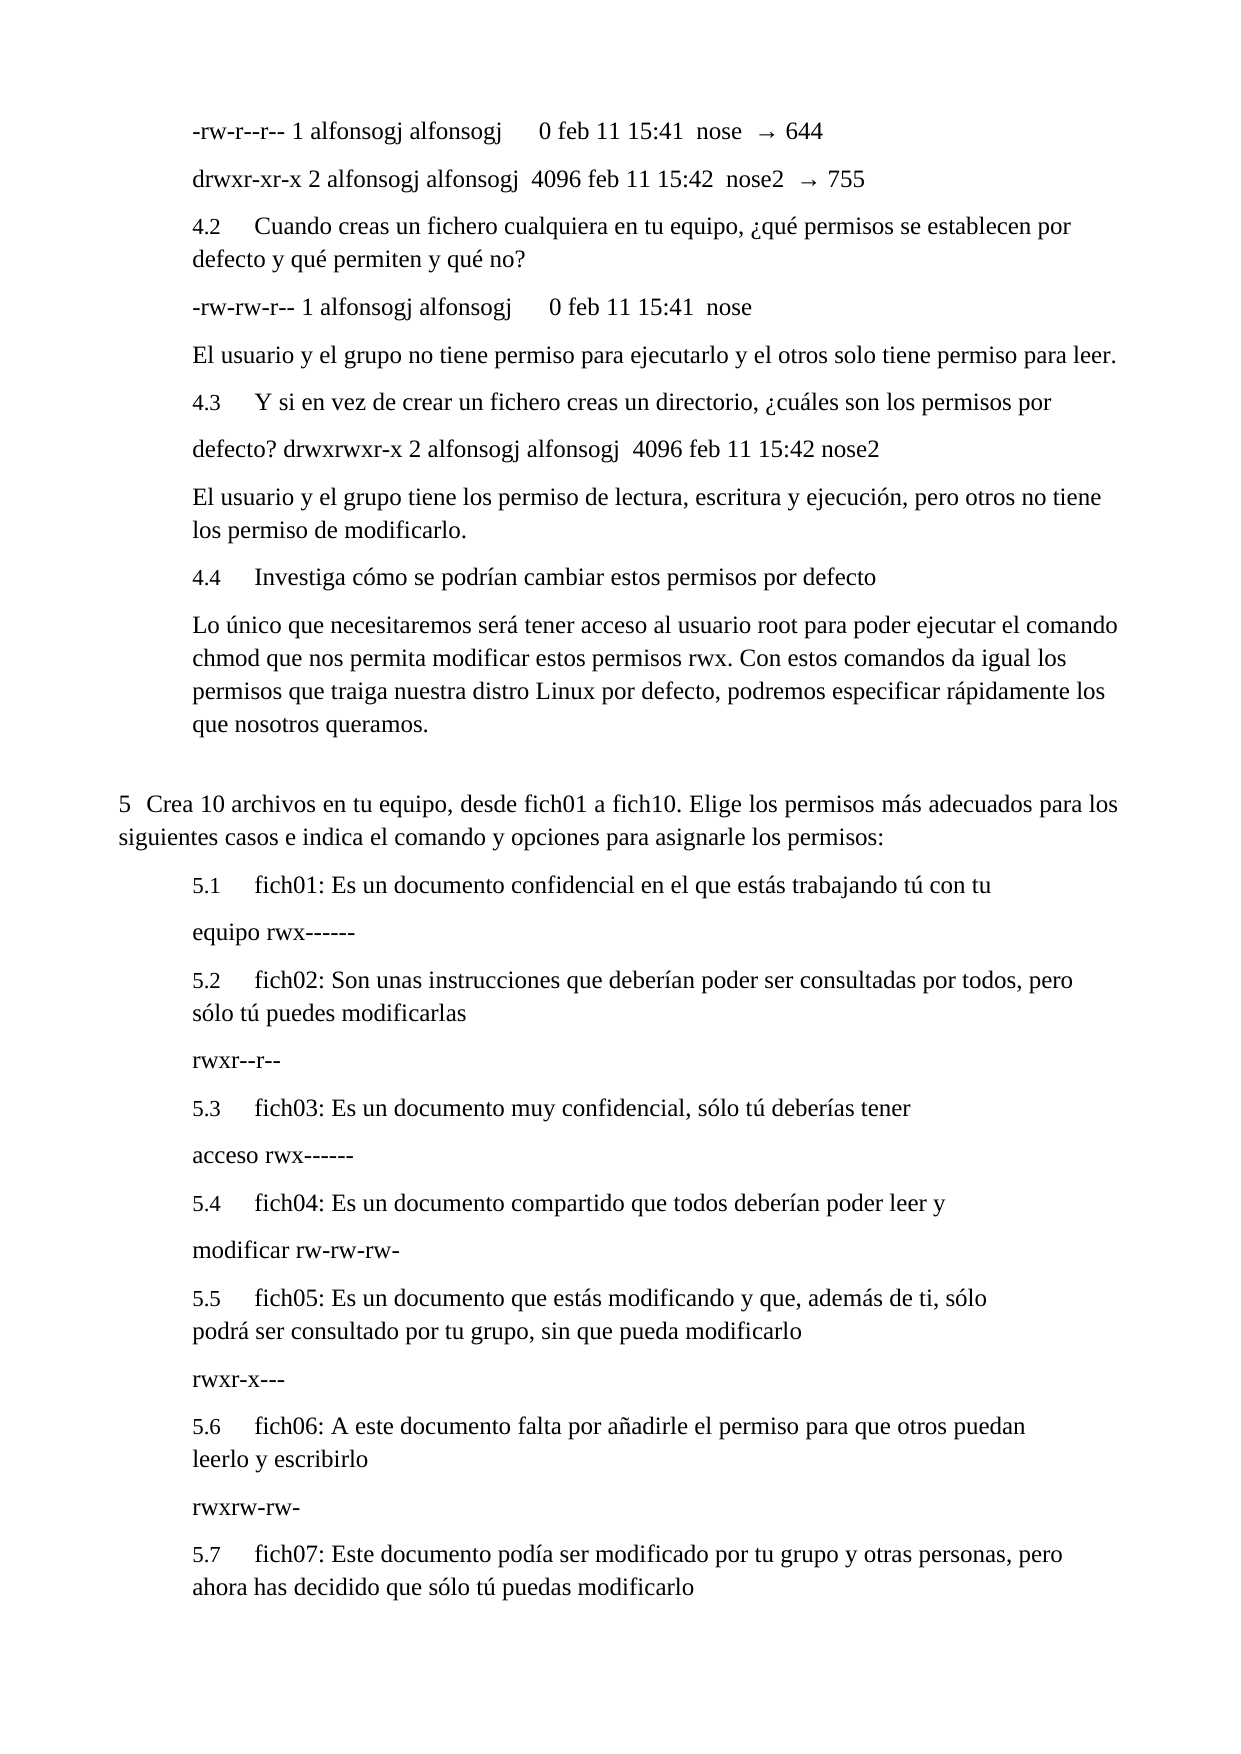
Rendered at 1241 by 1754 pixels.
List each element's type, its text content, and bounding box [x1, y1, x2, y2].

list fich03: Es un documento muy confidencial, sólo tú deberías tener acceso rwx------ [192, 1093, 941, 1169]
text El usuario y el grupo no tiene permiso para ejecutarlo y el otros solo tiene permiso para leer. [192, 340, 1134, 368]
list fich05: Es un documento que estás modificando y que, además de ti, sólo podrá ser consultado por tu grupo, sin que pueda modificarlo [192, 1283, 1043, 1345]
text -rw-rw-r-- 1 alfonsogj alfonsogj 0 feb 11 15:41 nose [192, 292, 1134, 321]
text -rw-r--r-- 1 alfonsogj alfonsogj 0 feb 11 15:41 nose → 644 [192, 116, 1134, 145]
text Lo único que necesitaremos será tener acceso al usuario root para poder ejecutar el comando chmod que nos permita modificar estos permisos rwx. Con estos comandos da igual los permisos que traiga nuestra distro Linux por defecto, podremos especificar rápidamente los que nosotros queramos. [192, 610, 1120, 738]
text El usuario y el grupo tiene los permiso de lectura, escritura y ejecución, pero otros no tiene los permiso de modificarlo. [192, 482, 1103, 544]
list fich06: A este documento falta por añadirle el permiso para que otros puedan leerlo y escribirlo [192, 1411, 1062, 1473]
list fich04: Es un documento compartido que todos deberían poder leer y modificar rw-rw-rw- [192, 1188, 1006, 1264]
text drwxr-xr-x 2 alfonsogj alfonsogj 4096 feb 11 15:42 nose2 → 755 [192, 164, 1134, 193]
list Y si en vez de crear un fichero creas un directorio, ¿cuáles son los permisos por defecto? drwxrwxr-x 2 alfonsogj alfonsogj 4096 feb 11 15:42 nose2 [192, 387, 1098, 463]
text rwxr-x--- [192, 1364, 1134, 1392]
list Cuando creas un fichero cualquiera en tu equipo, ¿qué permisos se establecen por defecto y qué permiten y qué no? [192, 211, 1108, 273]
list fich01: Es un documento confidencial en el que estás trabajando tú con tu equipo rwx------ [192, 870, 1023, 946]
list Crea 10 archivos en tu equipo, desde fich01 a fich10. Elige los permisos más adecuados para los siguientes casos e indica el comando y opciones para asignarle los permisos: [118, 789, 1120, 851]
list fich02: Son unas instrucciones que deberían poder ser consultadas por todos, pero sólo tú puedes modificarlas [192, 965, 1104, 1027]
text rwxr--r-- [192, 1045, 1134, 1074]
text rwxrw-rw- [192, 1492, 1134, 1520]
list fich07: Este documento podía ser modificado por tu grupo y otras personas, pero ahora has decidido que sólo tú puedas modificarlo [192, 1539, 1121, 1601]
list Investiga cómo se podrían cambiar estos permisos por defecto [192, 562, 1134, 591]
